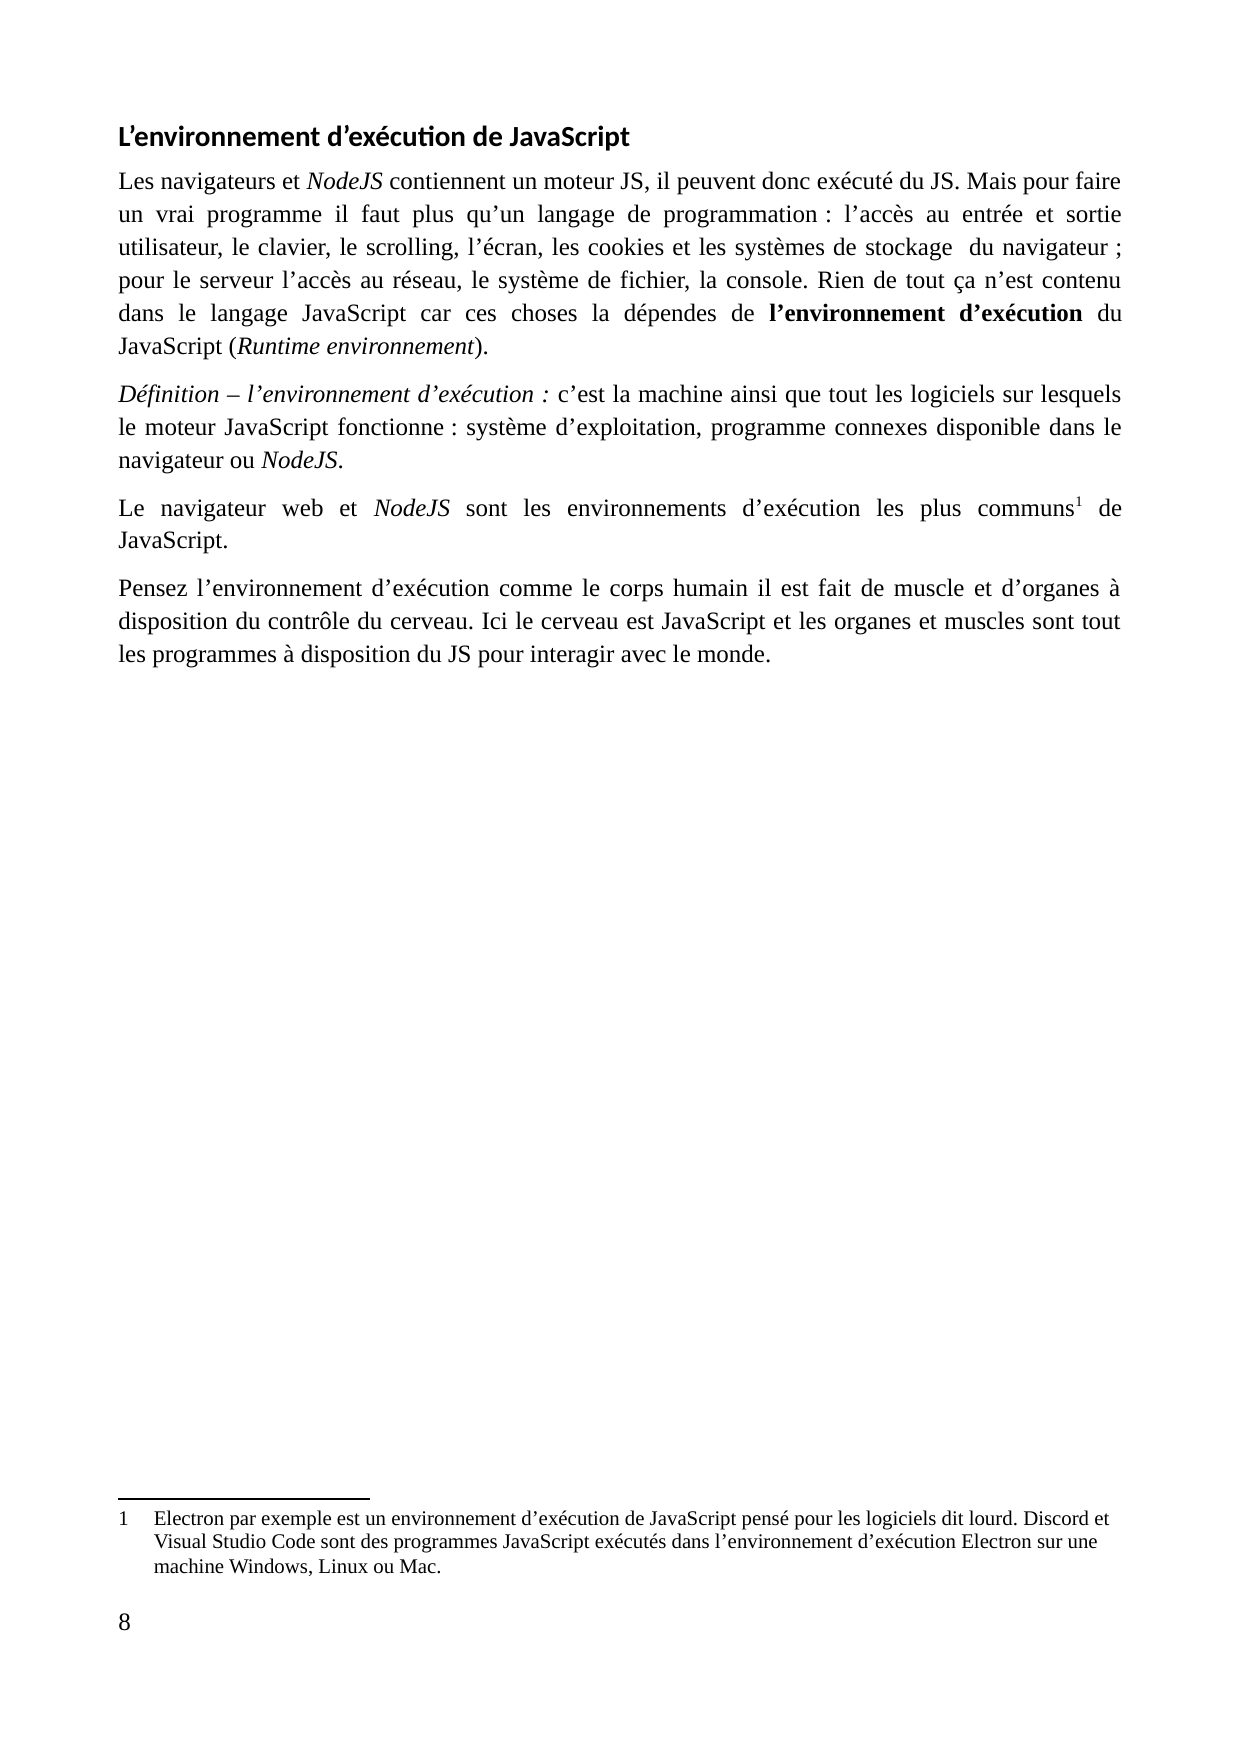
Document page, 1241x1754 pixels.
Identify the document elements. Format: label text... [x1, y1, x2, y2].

text Pensez l’environnement d’exécution comme le corps humain il est fait de muscle et d’organes à disposition du contrôle du cerveau. Ici le cerveau est JavaScript et les organes et muscles sont tout les programmes à disposition du JS pour interagir avec le monde. [118, 573, 1122, 668]
text Electron par exemple est un environnement d’exécution de JavaScript pensé pour les logiciels dit lourd. Discord et Visual Studio Code sont des programmes JavaScript exécutés dans l’environnement d’exécution Electron sur une machine Windows, Linux ou Mac. [118, 1505, 1122, 1578]
text Le navigateur web et NodeJS sont les environnements d’exécution les plus communs de JavaScript. [118, 493, 1122, 554]
text Définition – l’environnement d’exécution : c’est la machine ainsi que tout les logiciels sur lesquels le moteur JavaScript fonctionne : système d’exploitation, programme connexes disponible dans le navigateur ou NodeJS. [118, 379, 1122, 474]
subtitle L’environnement d’exécution de JavaScript [118, 118, 1122, 154]
text Les navigateurs et NodeJS contiennent un moteur JS, il peuvent donc exécuté du JS. Mais pour faire un vrai programme il faut plus qu’un langage de programmation : l’accès au entrée et sortie utilisateur, le clavier, le scrolling, l’écran, les cookies et les systèmes de stockage du navigateur ; pour le serveur l’accès au réseau, le système de fichier, la console. Rien de tout ça n’est contenu dans le langage JavaScript car ces choses la dépendes de l’environnement d’exécution du JavaScript (Runtime environnement). [118, 166, 1122, 360]
